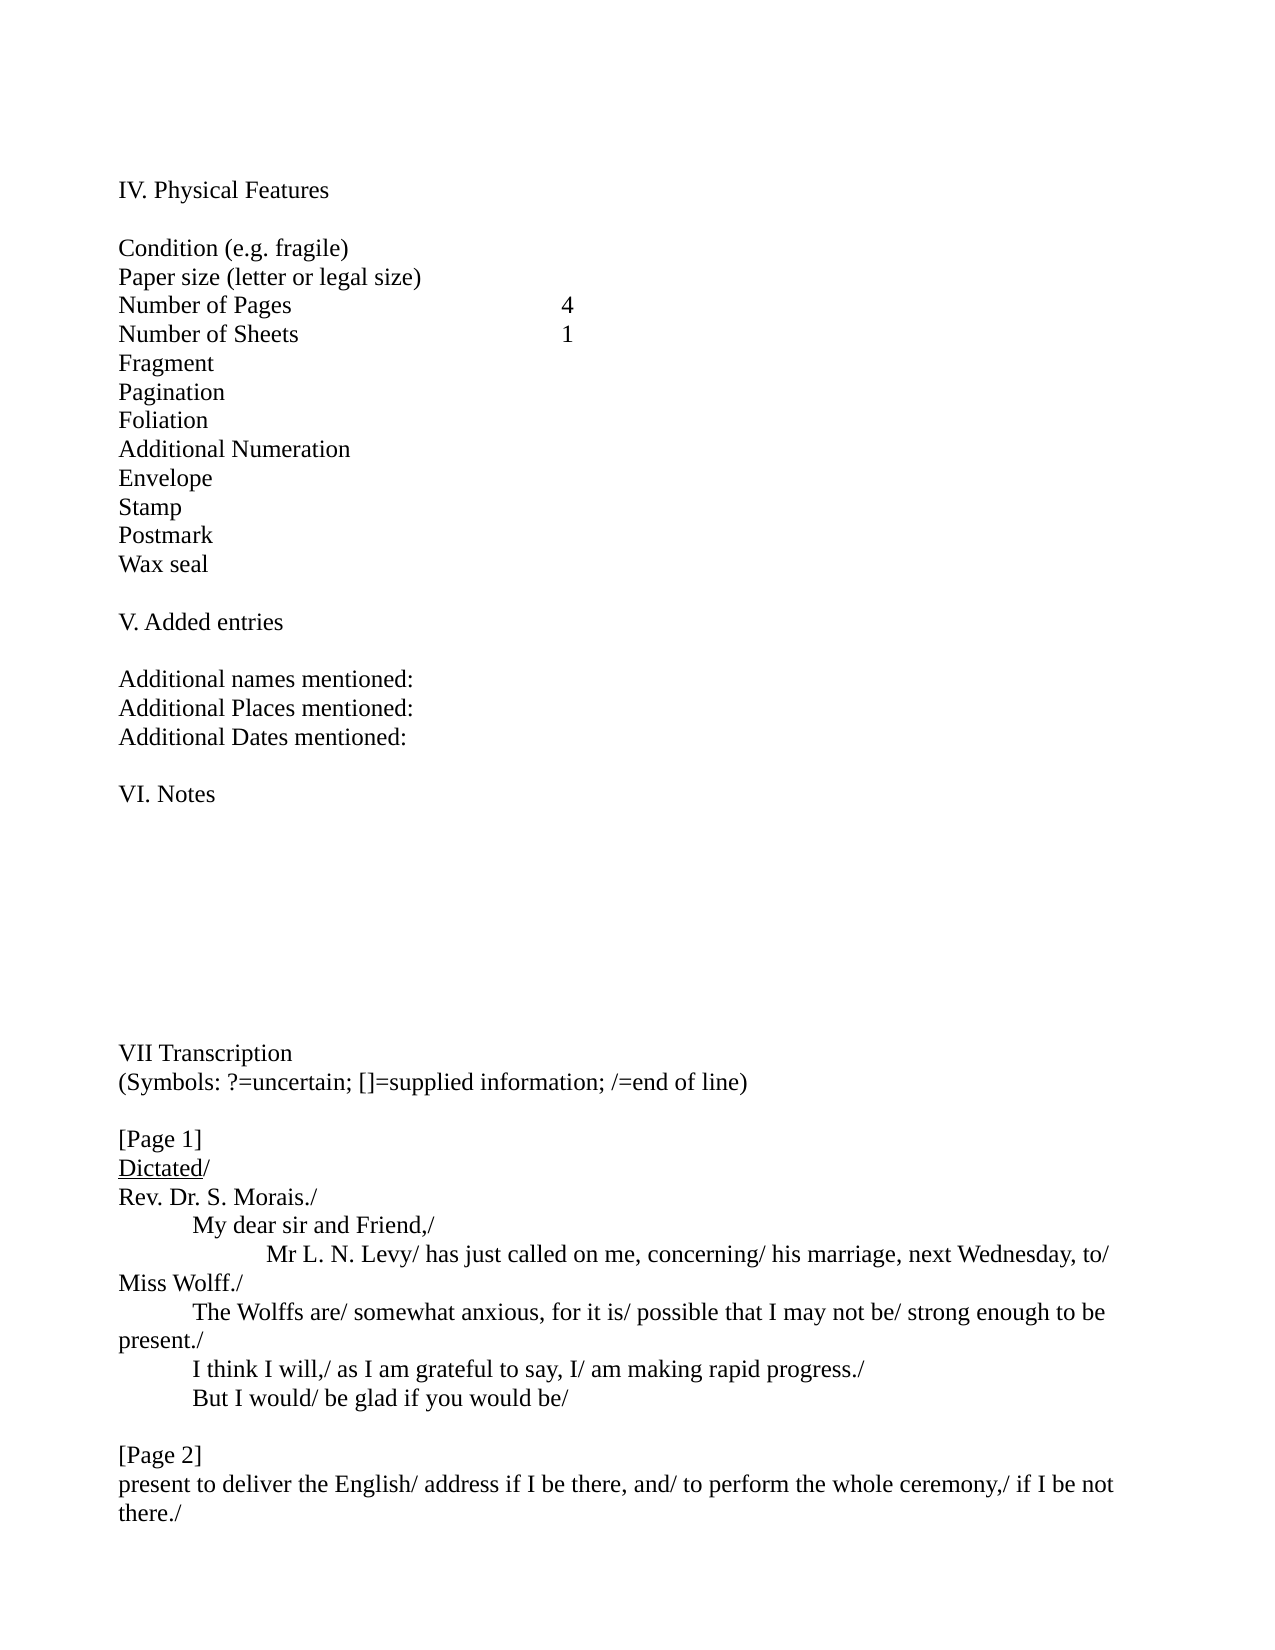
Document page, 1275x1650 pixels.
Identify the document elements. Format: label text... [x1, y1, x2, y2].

text Paper size (letter or legal size) [118, 262, 1157, 291]
text Rev. Dr. S. Morais./ [118, 1182, 1157, 1211]
text (Symbols: ?=uncertain; []=supplied information; /=end of line) [118, 1067, 1157, 1096]
text Number of Sheets 1 [118, 319, 1157, 348]
text IV. Physical Features [118, 176, 1157, 204]
text [Page 1] [118, 1124, 1157, 1153]
text Foliation [118, 406, 1157, 434]
text Envelope [118, 463, 1157, 492]
text Postma rk [118, 521, 1157, 549]
text Additional Places mentioned: [118, 693, 1157, 722]
text The Wolffs are/ somewhat anxious, for it is/ possible that I may not be/ strong enough to be present./ [118, 1297, 1157, 1354]
text Additional Dates mentioned: [118, 722, 1157, 751]
text Condition (e.g. fragile) [118, 233, 1157, 262]
text I think I will,/ as I am grateful to say, I/ am making rapid progress./ [118, 1354, 1157, 1383]
text But I would/ be glad if you would be/ [118, 1383, 1157, 1412]
text Mr L. N. Levy/ has just called on me, concerning/ his marriage, next Wednesday, to/ Miss Wolff./ [118, 1239, 1157, 1297]
text VI. Notes [118, 779, 1157, 808]
text [Page 2] [118, 1441, 1157, 1469]
text Dictated/ [118, 1153, 1157, 1182]
text Pagination [118, 377, 1157, 406]
text Number of Pages 4 [118, 291, 1157, 319]
text Fragment [118, 348, 1157, 377]
text VII Transcription [118, 1038, 1157, 1067]
text present to deliver the English/ address if I be there, and/ to perform the whole ceremony,/ if I be not there./ [118, 1469, 1157, 1527]
text V. Added entries [118, 607, 1157, 636]
text Wax seal [118, 549, 1157, 578]
text My dear sir and Friend,/ [118, 1211, 1157, 1239]
text Additional names mentioned: [118, 664, 1157, 693]
text Stamp [118, 492, 1157, 521]
text Additional Numeration [118, 434, 1157, 463]
